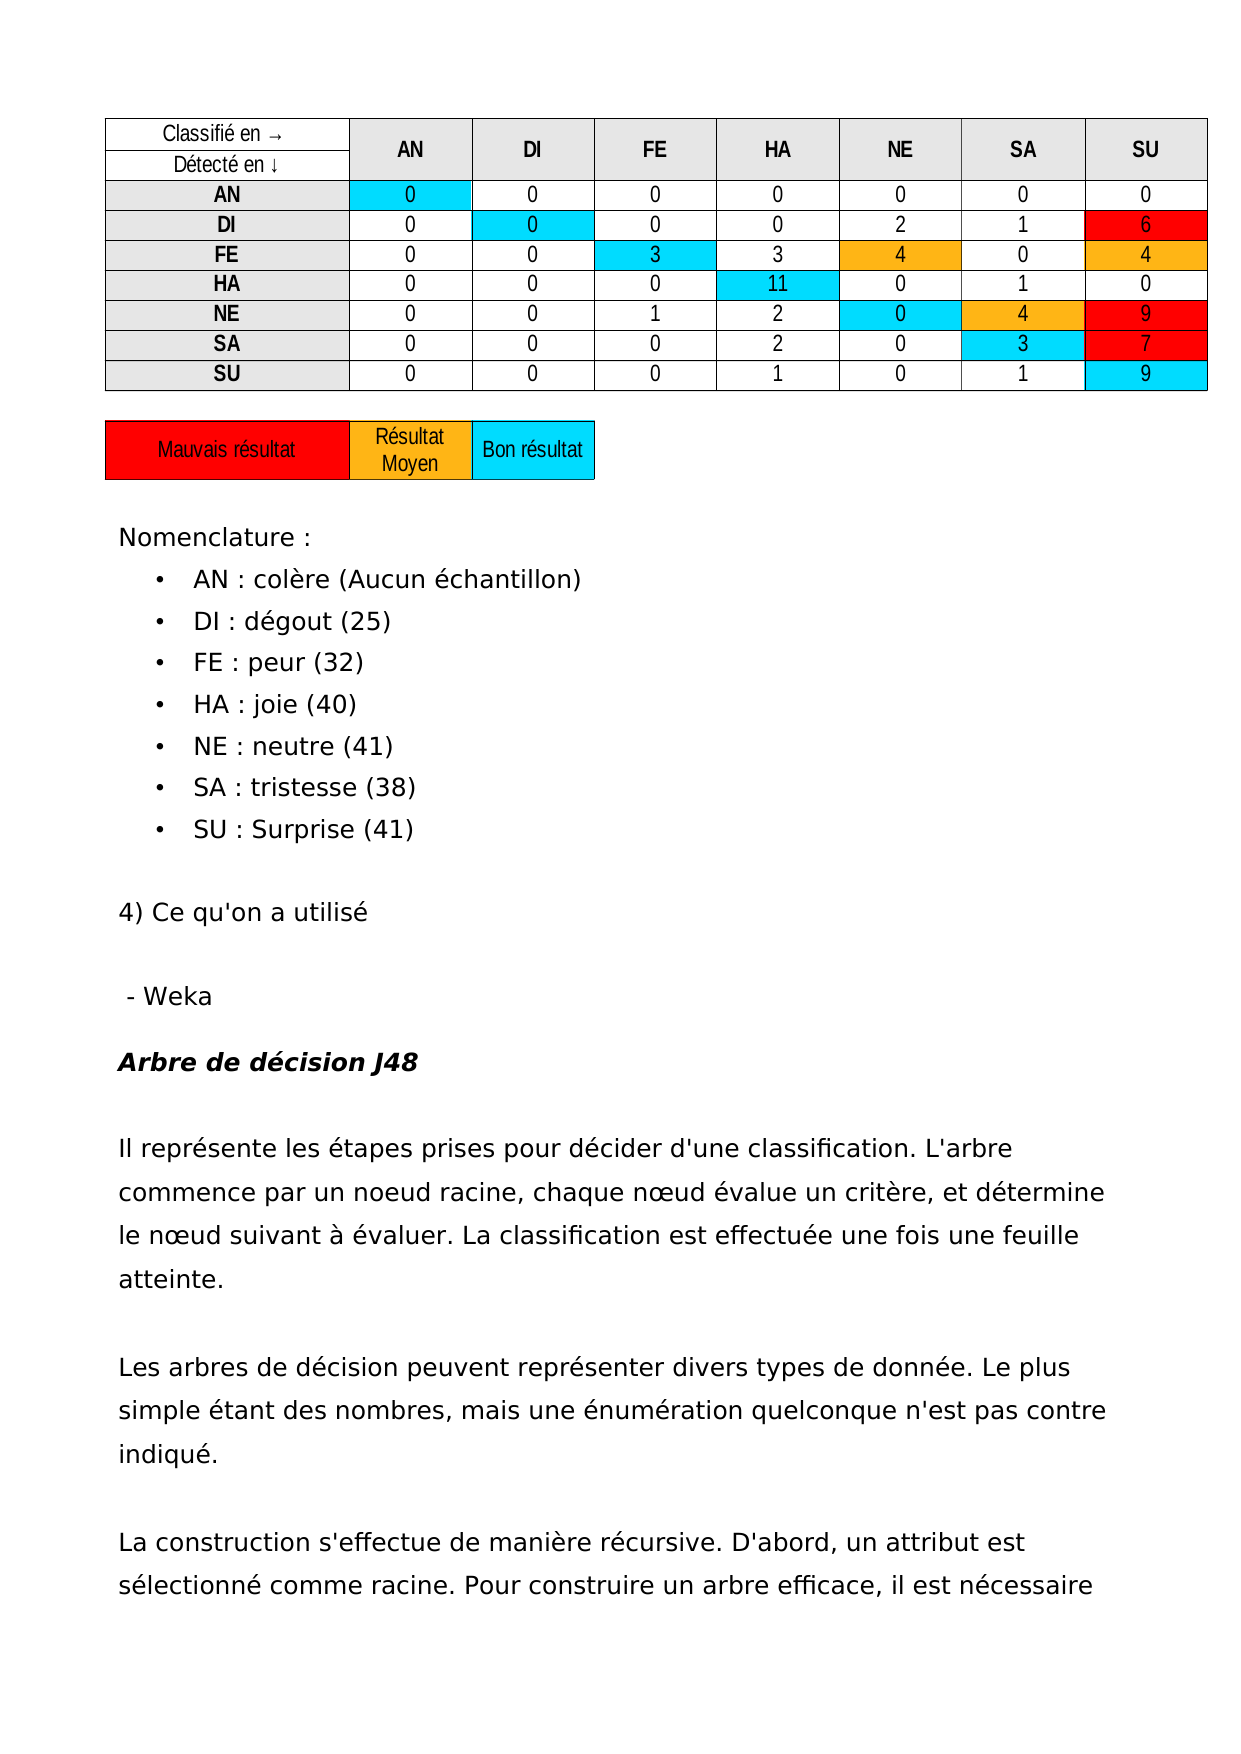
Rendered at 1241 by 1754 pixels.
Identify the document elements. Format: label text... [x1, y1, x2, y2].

list SA : tristesse (38) [156, 774, 1122, 803]
list DI : dégout (25) [156, 607, 1122, 636]
text La construction s'effectue de manière récursive. D'abord, un attribut est sélectionné comme racine. Pour construire un arbre efficace, il est nécessaire [118, 1528, 1122, 1601]
list HA : joie (40) [156, 690, 1122, 719]
text Il représente les étapes prises pour décider d'une classification. L'arbre commence par un noeud racine, chaque nœud évalue un critère, et détermine le nœud suivant à évaluer. La classification est effectuée une fois une feuille atteinte. [118, 1134, 1122, 1294]
list SU : Surprise (41) [156, 815, 1122, 844]
subtitle Arbre de décision J48 [118, 1049, 1122, 1078]
list FE : peur (32) [156, 649, 1122, 678]
text Nomenclature : [118, 524, 1122, 553]
list NE : neutre (41) [156, 732, 1122, 761]
text 4) Ce qu'on a utilisé [118, 899, 1122, 928]
list AN : colère (Aucun échantillon) [156, 565, 1122, 594]
text - Weka [118, 982, 1122, 1011]
text Les arbres de décision peuvent représenter divers types de donnée. Le plus simple étant des nombres, mais une énumération quelconque n'est pas contre indiqué. [118, 1353, 1122, 1469]
